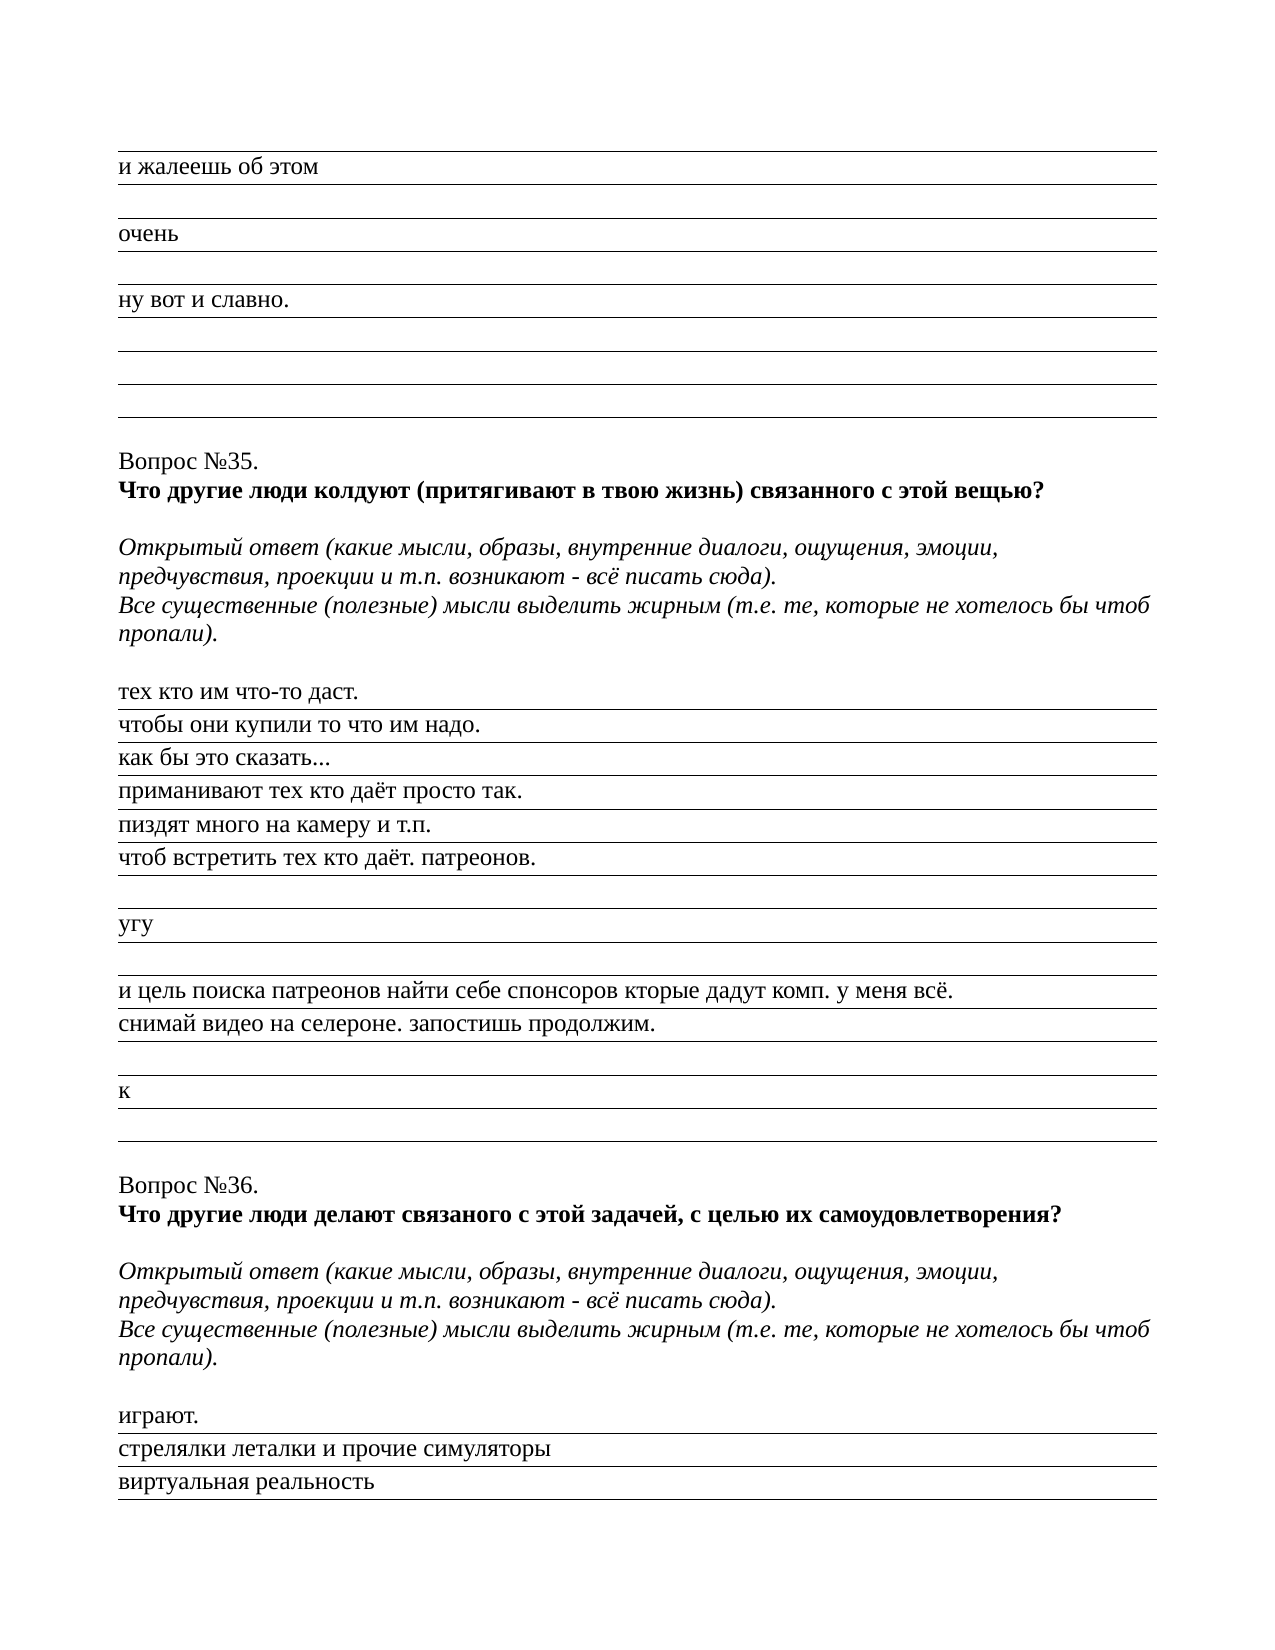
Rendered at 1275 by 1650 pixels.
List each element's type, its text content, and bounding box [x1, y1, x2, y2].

text тех кто им что-то даст. [118, 676, 1157, 709]
text Открытый ответ (какие мысли, образы, внутренние диалоги, ощущения, эмоции, предчувствия, проекции и т.п. возникают - всё писать сюда). [118, 1256, 1157, 1314]
text виртуальная реальность [118, 1467, 1157, 1499]
text стрелялки леталки и прочие симуляторы [118, 1434, 1157, 1466]
text очень [118, 219, 1157, 251]
text и цель поиска патреонов найти себе спонсоров кторые дадут комп. у меня всё. [118, 976, 1157, 1008]
text приманивают тех кто даёт просто так. [118, 776, 1157, 809]
text играют. [118, 1400, 1157, 1433]
text угу [118, 909, 1157, 942]
text снимай видео на селероне. запостишь продолжим. [118, 1009, 1157, 1041]
text Что другие люди делают связаного с этой задачей, с целью их самоудовлетворения? [118, 1199, 1157, 1227]
text чтоб встретить тех кто даёт. патреонов. [118, 843, 1157, 875]
text чтобы они купили то что им надо. [118, 710, 1157, 742]
text пиздят много на камеру и т.п. [118, 810, 1157, 842]
text Вопрос №36. [118, 1170, 1157, 1199]
text ну вот и славно. [118, 285, 1157, 317]
text Все существенные (полезные) мысли выделить жирным (т.е. те, которые не хотелось бы чтоб пропали). [118, 1314, 1157, 1371]
text Вопрос №35. [118, 446, 1157, 475]
text к [118, 1076, 1157, 1108]
text Открытый ответ (какие мысли, образы, внутренние диалоги, ощущения, эмоции, предчувствия, проекции и т.п. возникают - всё писать сюда). [118, 532, 1157, 590]
text как бы это сказать... [118, 743, 1157, 775]
text Что другие люди колдуют (притягивают в твою жизнь) связанного с этой вещью? [118, 475, 1157, 503]
text и жалеешь об этом [118, 152, 1157, 184]
text Все существенные (полезные) мысли выделить жирным (т.е. те, которые не хотелось бы чтоб пропали). [118, 590, 1157, 647]
